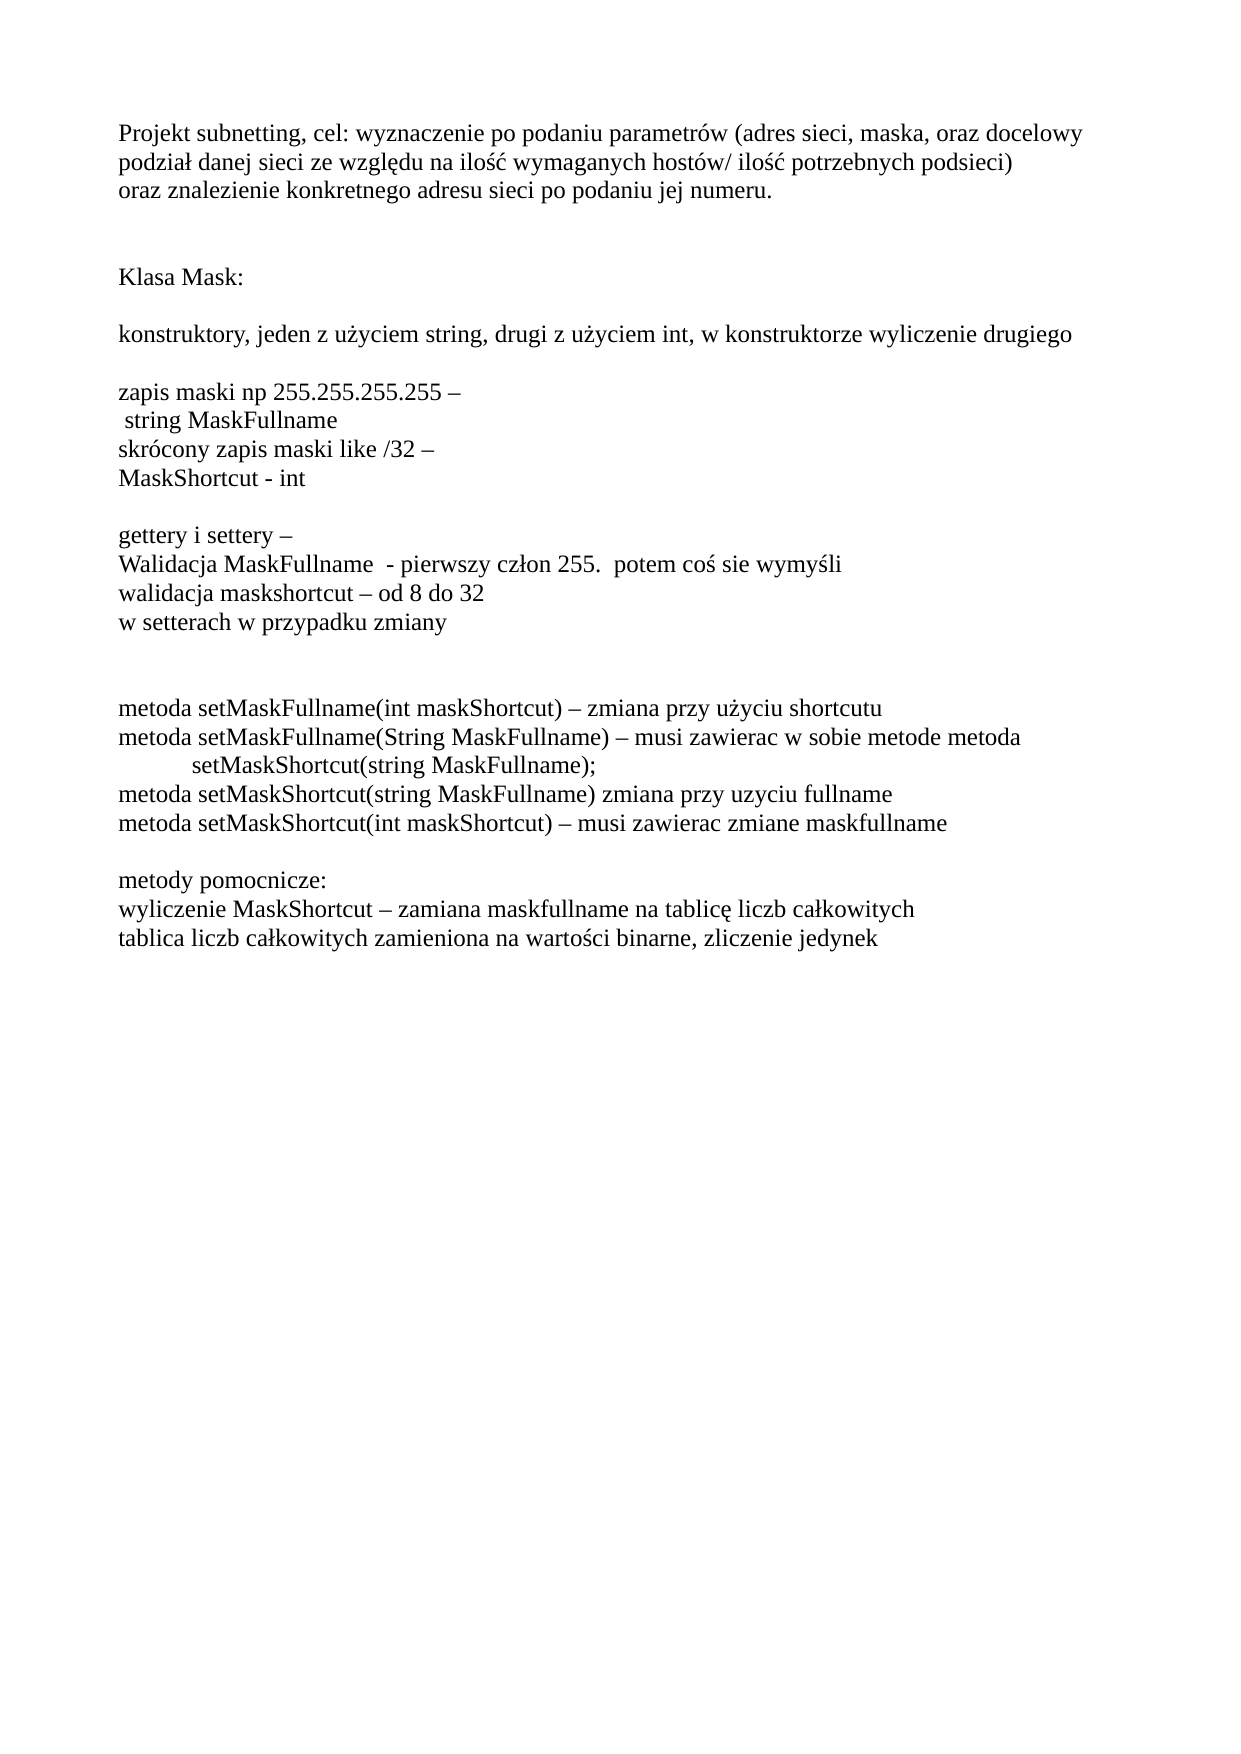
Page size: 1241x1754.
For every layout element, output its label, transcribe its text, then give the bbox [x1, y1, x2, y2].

text Projekt subnetting, cel: wyznaczenie po podaniu parametrów (adres sieci, maska, oraz docelowy podział danej sieci ze względu na ilość wymaganych hostów/ ilość potrzebnych podsieci) [118, 118, 1122, 176]
text konstruktory, jeden z użyciem string, drugi z użyciem int, w konstruktorze wyliczenie drugiego [118, 319, 1122, 348]
text metoda setMaskFullname(int maskShortcut) – zmiana przy użyciu shortcutu [118, 693, 1122, 722]
text Walidacja MaskFullname - pierwszy człon 255. potem coś sie wymyśli [118, 549, 1122, 578]
text string MaskFullname [118, 406, 1122, 434]
text MaskShortcut - int [118, 463, 1122, 492]
text w setterach w przypadku zmiany [118, 607, 1122, 636]
text oraz znalezienie konkretnego adresu sieci po podaniu jej numeru. [118, 176, 1122, 204]
text metoda setMaskFullname(String MaskFullname) – musi zawierac w sobie metode metoda setMaskShortcut(string MaskFullname); [118, 722, 1122, 779]
text skrócony zapis maski like /32 – [118, 434, 1122, 463]
text metoda setMaskShortcut(string MaskFullname) zmiana przy uzyciu fullname [118, 779, 1122, 808]
text metody pomocnicze: [118, 866, 1122, 894]
text gettery i settery – [118, 521, 1122, 549]
text Klasa Mask: [118, 262, 1122, 291]
text tablica liczb całkowitych zamieniona na wartości binarne, zliczenie jedynek [118, 923, 1122, 952]
text metoda setMaskShortcut(int maskShortcut) – musi zawierac zmiane maskfullname [118, 808, 1122, 837]
text wyliczenie MaskShortcut – zamiana maskfullname na tablicę liczb całkowitych [118, 894, 1122, 923]
text walidacja maskshortcut – od 8 do 32 [118, 578, 1122, 607]
text zapis maski np 255.255.255.255 – [118, 377, 1122, 406]
